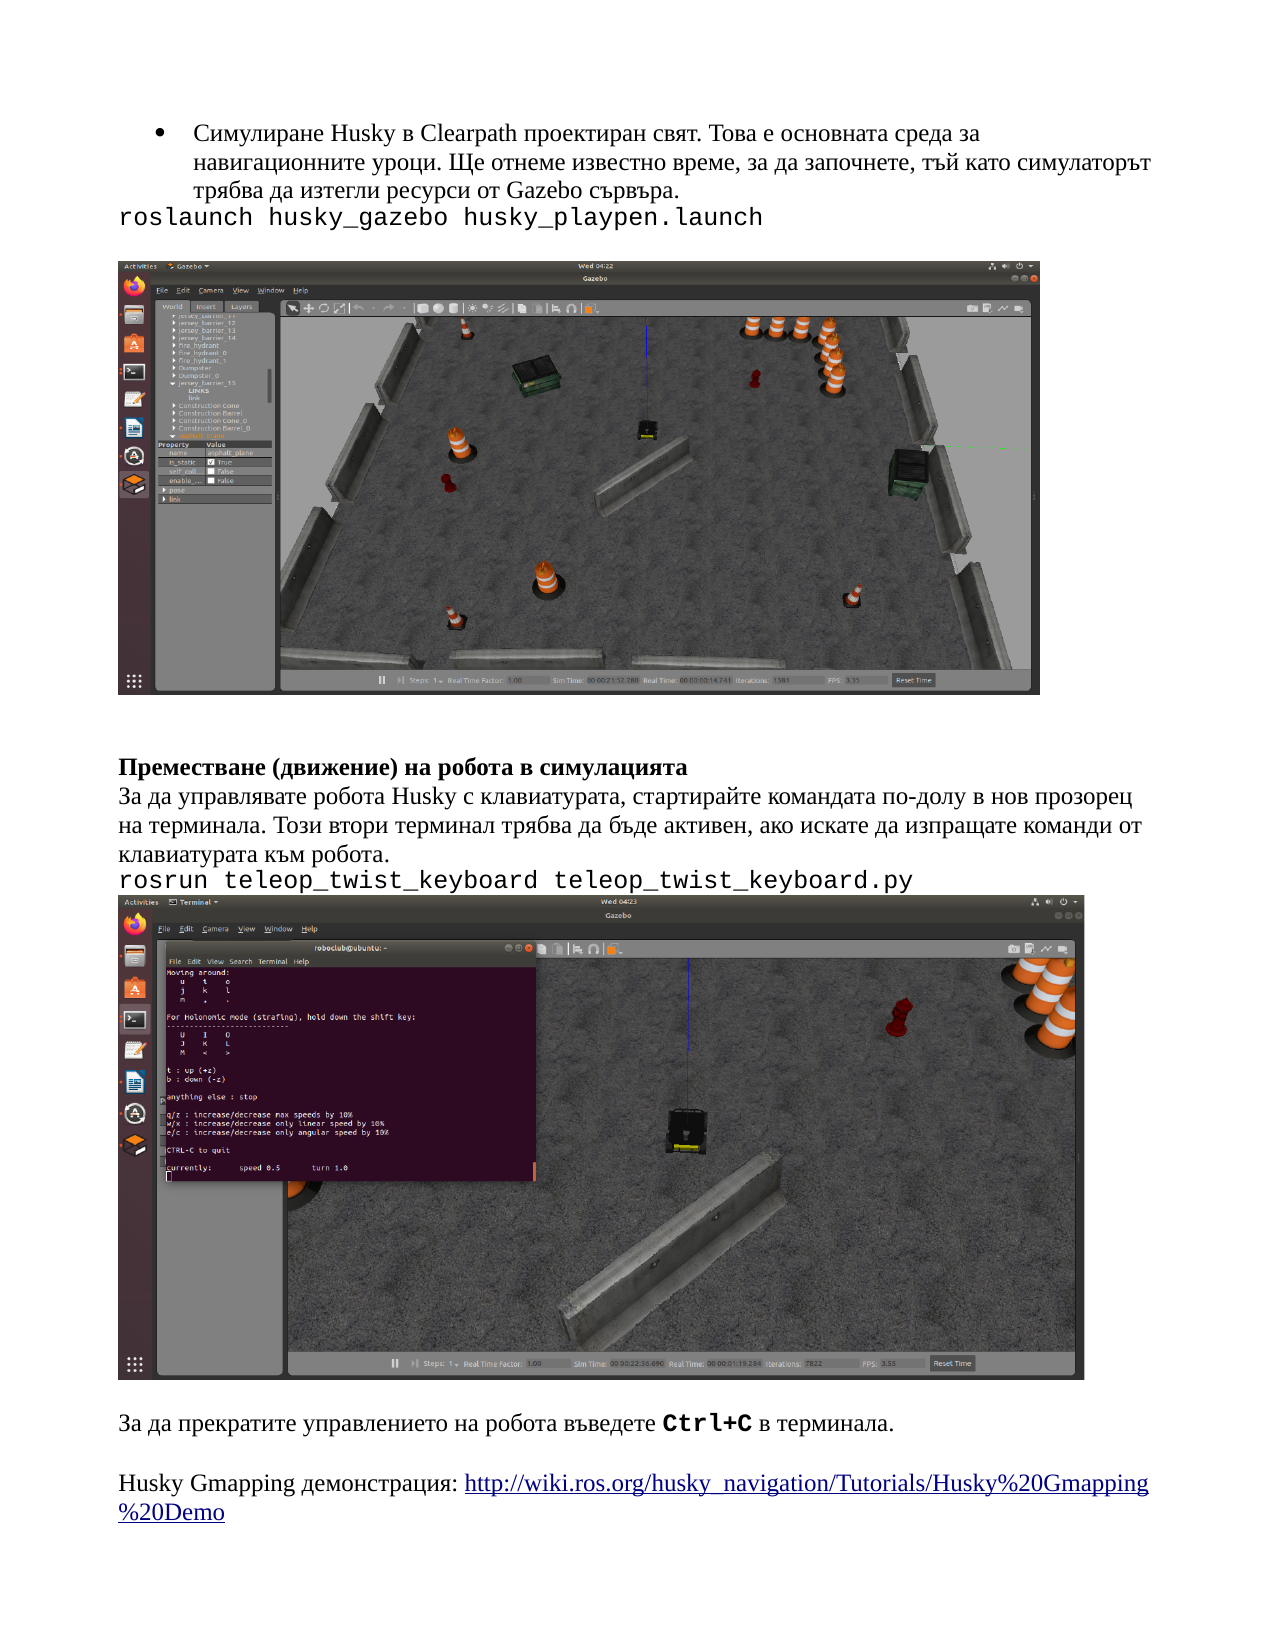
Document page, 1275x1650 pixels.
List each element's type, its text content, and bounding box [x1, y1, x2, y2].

picture [118, 895, 1085, 1380]
text За да прекратите управлението на робота въведете Ctrl+C в терминала. [118, 1408, 1157, 1439]
picture [118, 261, 1040, 695]
text Husky Gmapping демонстрация: http://wiki.ros.org/husky_navigation/Tutorials/Husky%20Gmapping%20Demo [118, 1468, 1157, 1525]
list Симулиране Husky в Clearpath проектиран свят. Това е основната среда за навигационните уроци. Ще отнеме известно време, за да започнете, тъй като симулаторът трябва да изтегли ресурси от Gazebo сървъра. [156, 118, 1157, 204]
text roslaunch husky_gazebo husky_playpen.launch [118, 204, 1157, 233]
text За да управлявате робота Husky с клавиатурата, стартирайте командата по-долу в нов прозорец на терминала. Този втори терминал трябва да бъде активен, ако искате да изпращате команди от клавиатурата към робота. [118, 781, 1157, 867]
text Преместване (движение) на робота в симулацията [118, 752, 1157, 781]
text rosrun teleop_twist_keyboard teleop_twist_keyboard.py [118, 867, 1157, 896]
